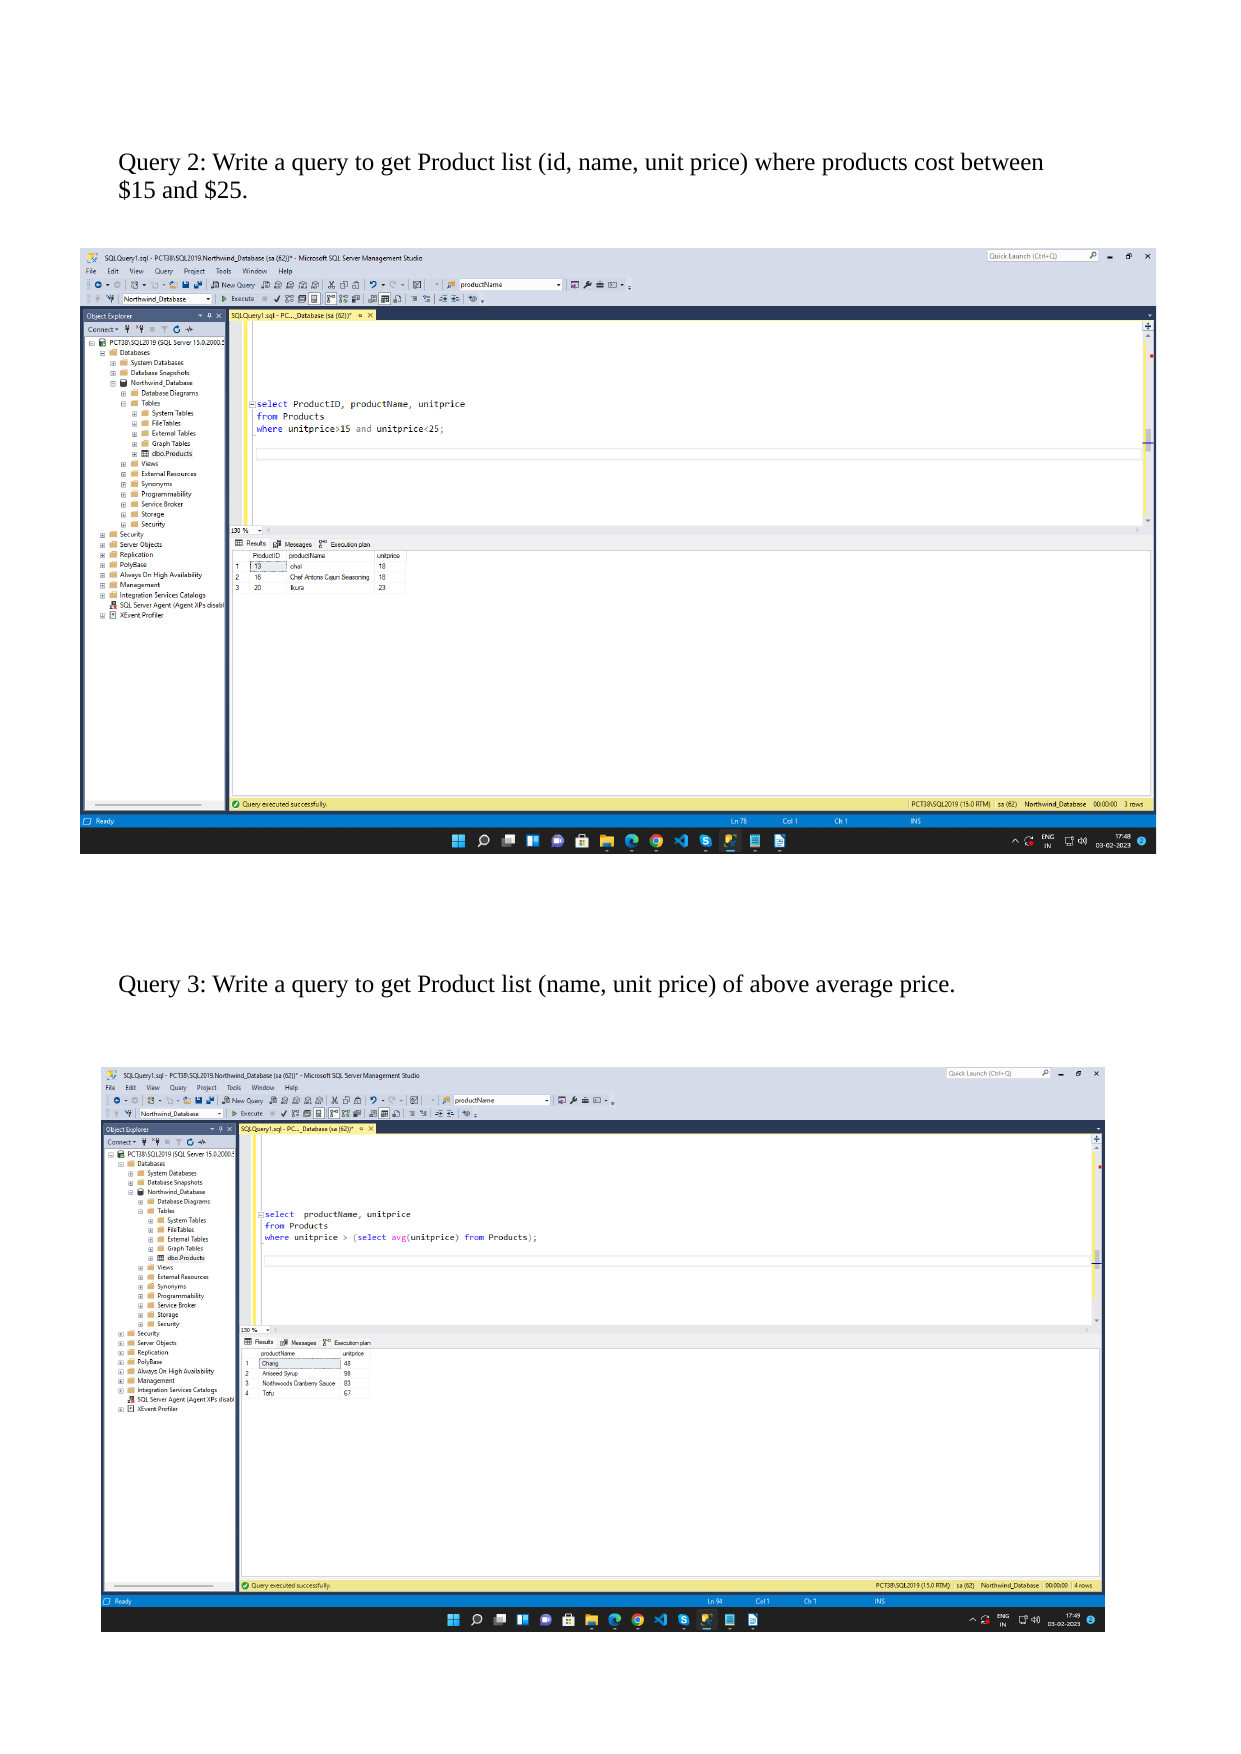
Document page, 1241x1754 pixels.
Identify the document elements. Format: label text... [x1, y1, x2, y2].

text Query 3: Write a query to get Product list (name, unit price) of above average price. [118, 969, 1122, 998]
text $15 and $25. [118, 176, 1122, 204]
picture [101, 1067, 1105, 1632]
text Query 2: Write a query to get Product list (id, name, unit price) where products cost between [118, 147, 1122, 176]
picture [80, 248, 1157, 854]
